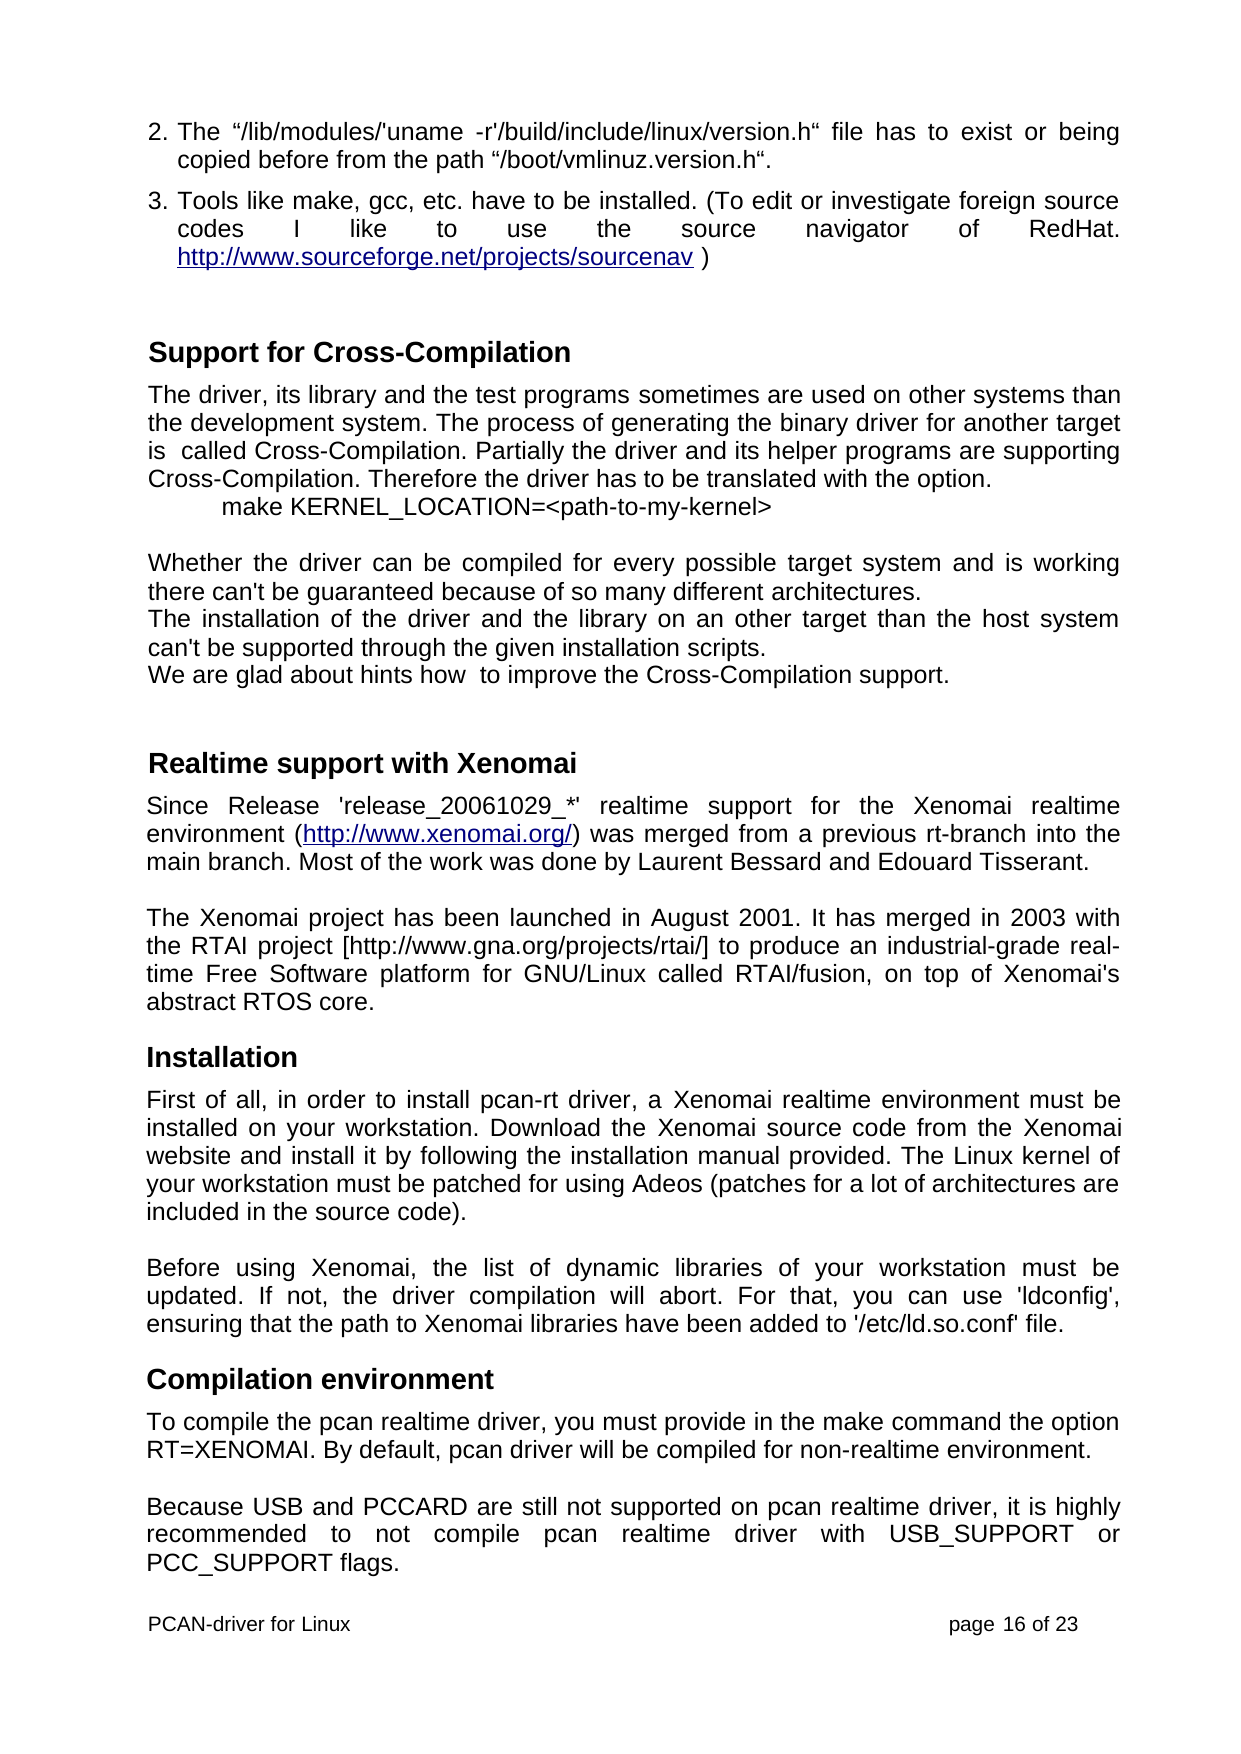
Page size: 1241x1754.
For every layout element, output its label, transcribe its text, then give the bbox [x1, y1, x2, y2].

text Whether the driver can be compiled for every possible target system and is working there can't be guaranteed because of so many different architectures. [148, 549, 1122, 605]
text make KERNEL_LOCATION=<path-to-my-kernel> [148, 493, 1122, 521]
subtitle Support for Cross-Compilation [148, 336, 1122, 369]
text Since Release 'release_20061029_*' realtime support for the Xenomai realtime environment (http://www.xenomai.org/) was merged from a previous rt-branch into the main branch. Most of the work was done by Laurent Bessard and Edouard Tisserant. [146, 792, 1122, 876]
subtitle Realtime support with Xenomai [148, 747, 1122, 779]
text The installation of the driver and the library on an other target than the host system can't be supported through the given installation scripts. [148, 605, 1122, 661]
text To compile the pcan realtime driver, you must provide in the make command the option RT=XENOMAI. By default, pcan driver will be compiled for non-realtime environment. [146, 1408, 1122, 1464]
text First of all, in order to install pcan-rt driver, a Xenomai realtime environment must be installed on your workstation. Download the Xenomai source code from the Xenomai website and install it by following the installation manual provided. The Linux kernel of your workstation must be patched for using Adeos (patches for a lot of architectures are included in the source code). [146, 1086, 1122, 1226]
text The driver, its library and the test programs sometimes are used on other systems than the development system. The process of generating the binary driver for another target is called Cross-Compilation. Partially the driver and its helper programs are supporting Cross-Compilation. Therefore the driver has to be translated with the option. [148, 381, 1122, 493]
text The Xenomai project has been launched in August 2001. It has merged in 2003 with the RTAI project [http://www.gna.org/projects/rtai/] to produce an industrial-grade real-time Free Software platform for GNU/Linux called RTAI/fusion, on top of Xenomai's abstract RTOS core. [146, 904, 1122, 1016]
text Before using Xenomai, the list of dynamic libraries of your workstation must be updated. If not, the driver compilation will abort. For that, you can use 'ldconfig', ensuring that the path to Xenomai libraries have been added to '/etc/ld.so.conf' file. [146, 1254, 1122, 1338]
list The “/lib/modules/'uname -r'/build/include/linux/version.h“ file has to exist or being copied before from the path “/boot/vmlinuz.version.h“. [148, 118, 1122, 174]
text Because USB and PCCARD are still not supported on pcan realtime driver, it is highly recommended to not compile pcan realtime driver with USB_SUPPORT or PCC_SUPPORT flags. [146, 1492, 1122, 1576]
subtitle Installation [146, 1041, 1122, 1074]
list Tools like make, gcc, etc. have to be installed. (To edit or investigate foreign source codes I like to use the source navigator of RedHat. http://www.sourceforge.net/projects/sourcenav ) [148, 187, 1122, 271]
subtitle Compilation environment [146, 1363, 1122, 1396]
text We are glad about hints how to improve the Cross-Compilation support. [148, 661, 1122, 689]
